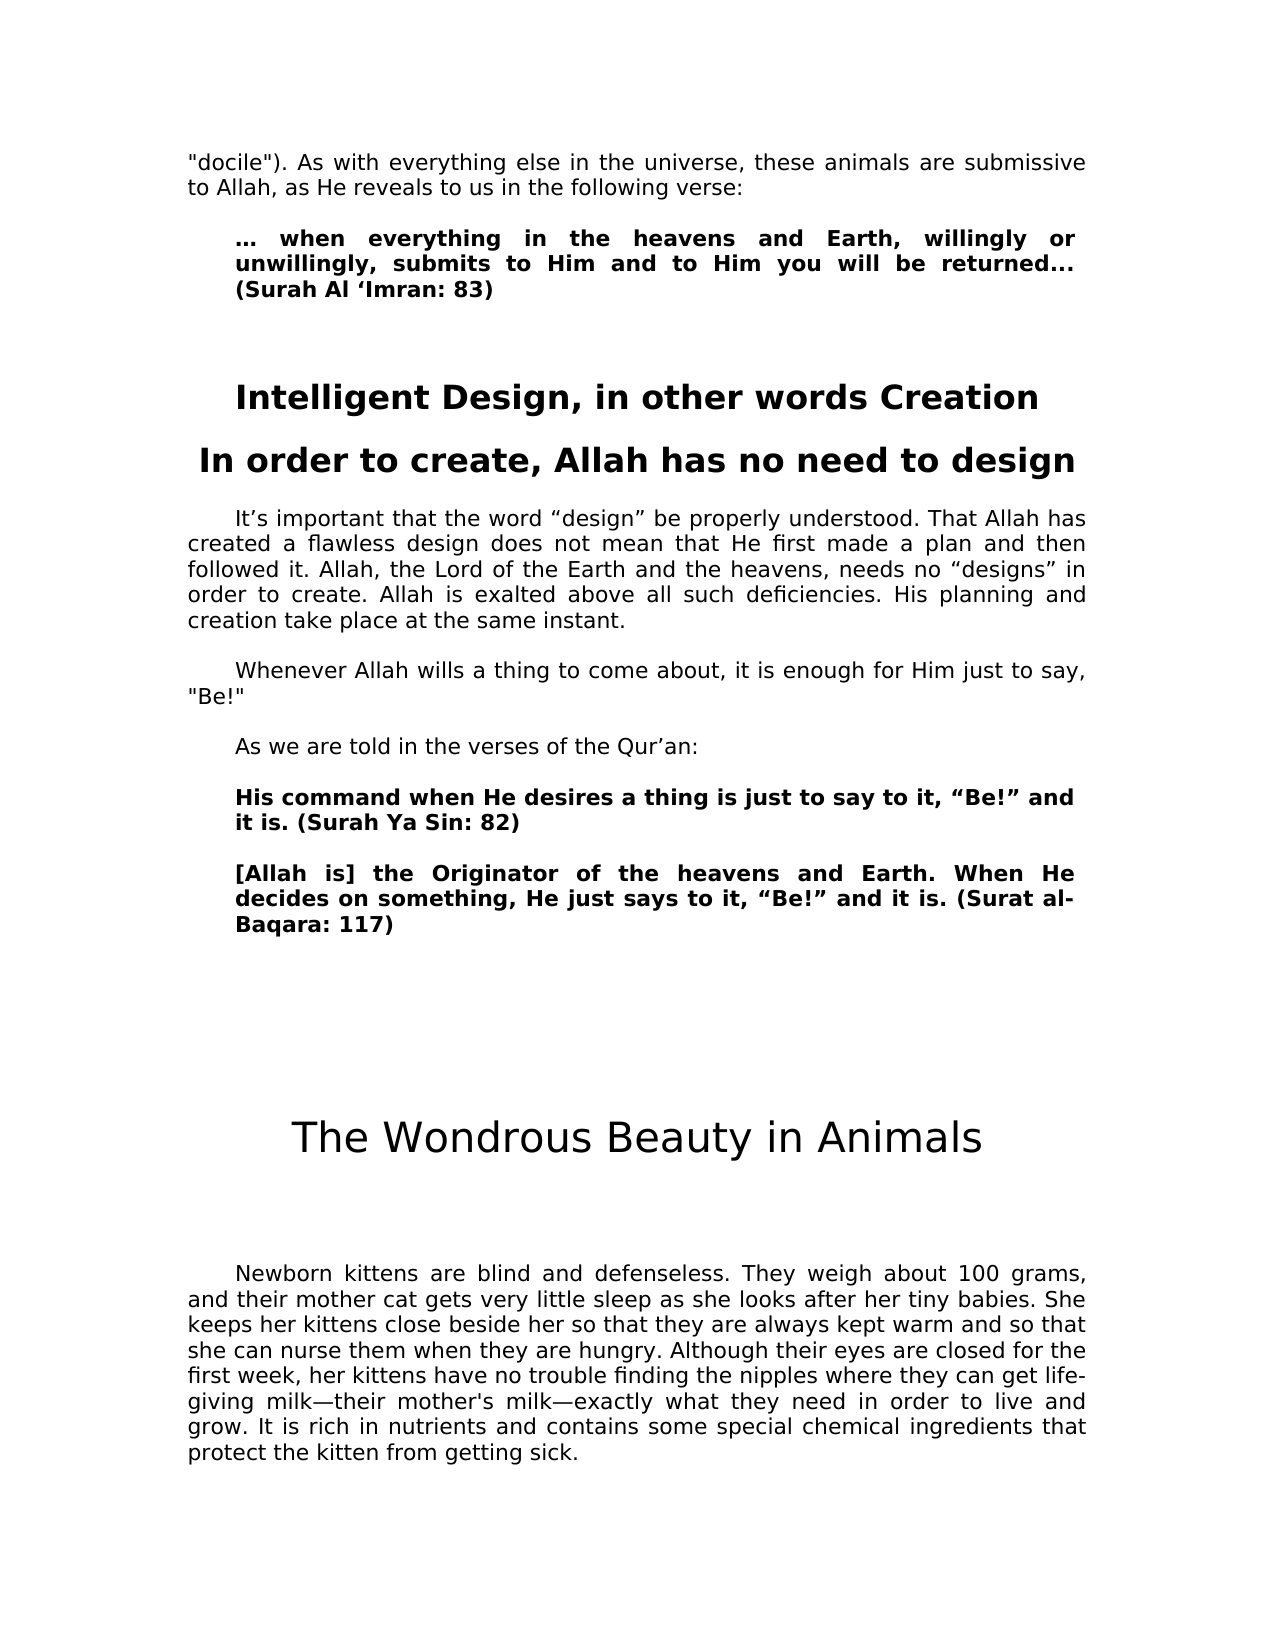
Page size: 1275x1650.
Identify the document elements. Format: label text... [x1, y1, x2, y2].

text Newborn kittens are blind and defenseless. They weigh about 100 grams, and their mother cat gets very little sleep as she looks after her tiny babies. She keeps her kittens close beside her so that they are always kept warm and so that she can nurse them when they are hungry. Although their eyes are closed for the first week, her kittens have no trouble finding the nipples where they can get life-giving milk—their mother's milk—exactly what they need in order to live and grow. It is rich in nutrients and contains some special chemical ingredients that protect the kitten from getting sick. [187, 1261, 1087, 1465]
text "docile"). As with everything else in the universe, these animals are submissive to Allah, as He reveals to us in the following verse: [187, 150, 1087, 201]
text Whenever Allah wills a thing to come about, it is enough for Him just to say, "Be!" [187, 658, 1087, 709]
text [Allah is] the Originator of the heavens and Earth. When He decides on something, He just says to it, “Be!” and it is. (Surat al-Baqara: 117) [235, 861, 1076, 938]
text It’s important that the word “design” be properly understood. That Allah has created a flawless design does not mean that He first made a plan and then followed it. Allah, the Lord of the Earth and the heavens, needs no “designs” in order to create. Allah is exalted above all such deficiencies. His planning and creation take place at the same instant. [187, 506, 1087, 633]
text Intelligent Design, in other words Creation [187, 378, 1087, 417]
text In order to create, Allah has no need to design [187, 442, 1087, 481]
text … when everything in the heavens and Earth, willingly or unwillingly, submits to Him and to Him you will be returned... (Surah Al ‘Imran: 83) [235, 226, 1076, 303]
text As we are told in the verses of the Qur’an: [187, 734, 1087, 760]
text His command when He desires a thing is just to say to it, “Be!” and it is. (Surah Ya Sin: 82) [235, 785, 1076, 836]
text The Wondrous Beauty in Animals [187, 1114, 1087, 1163]
